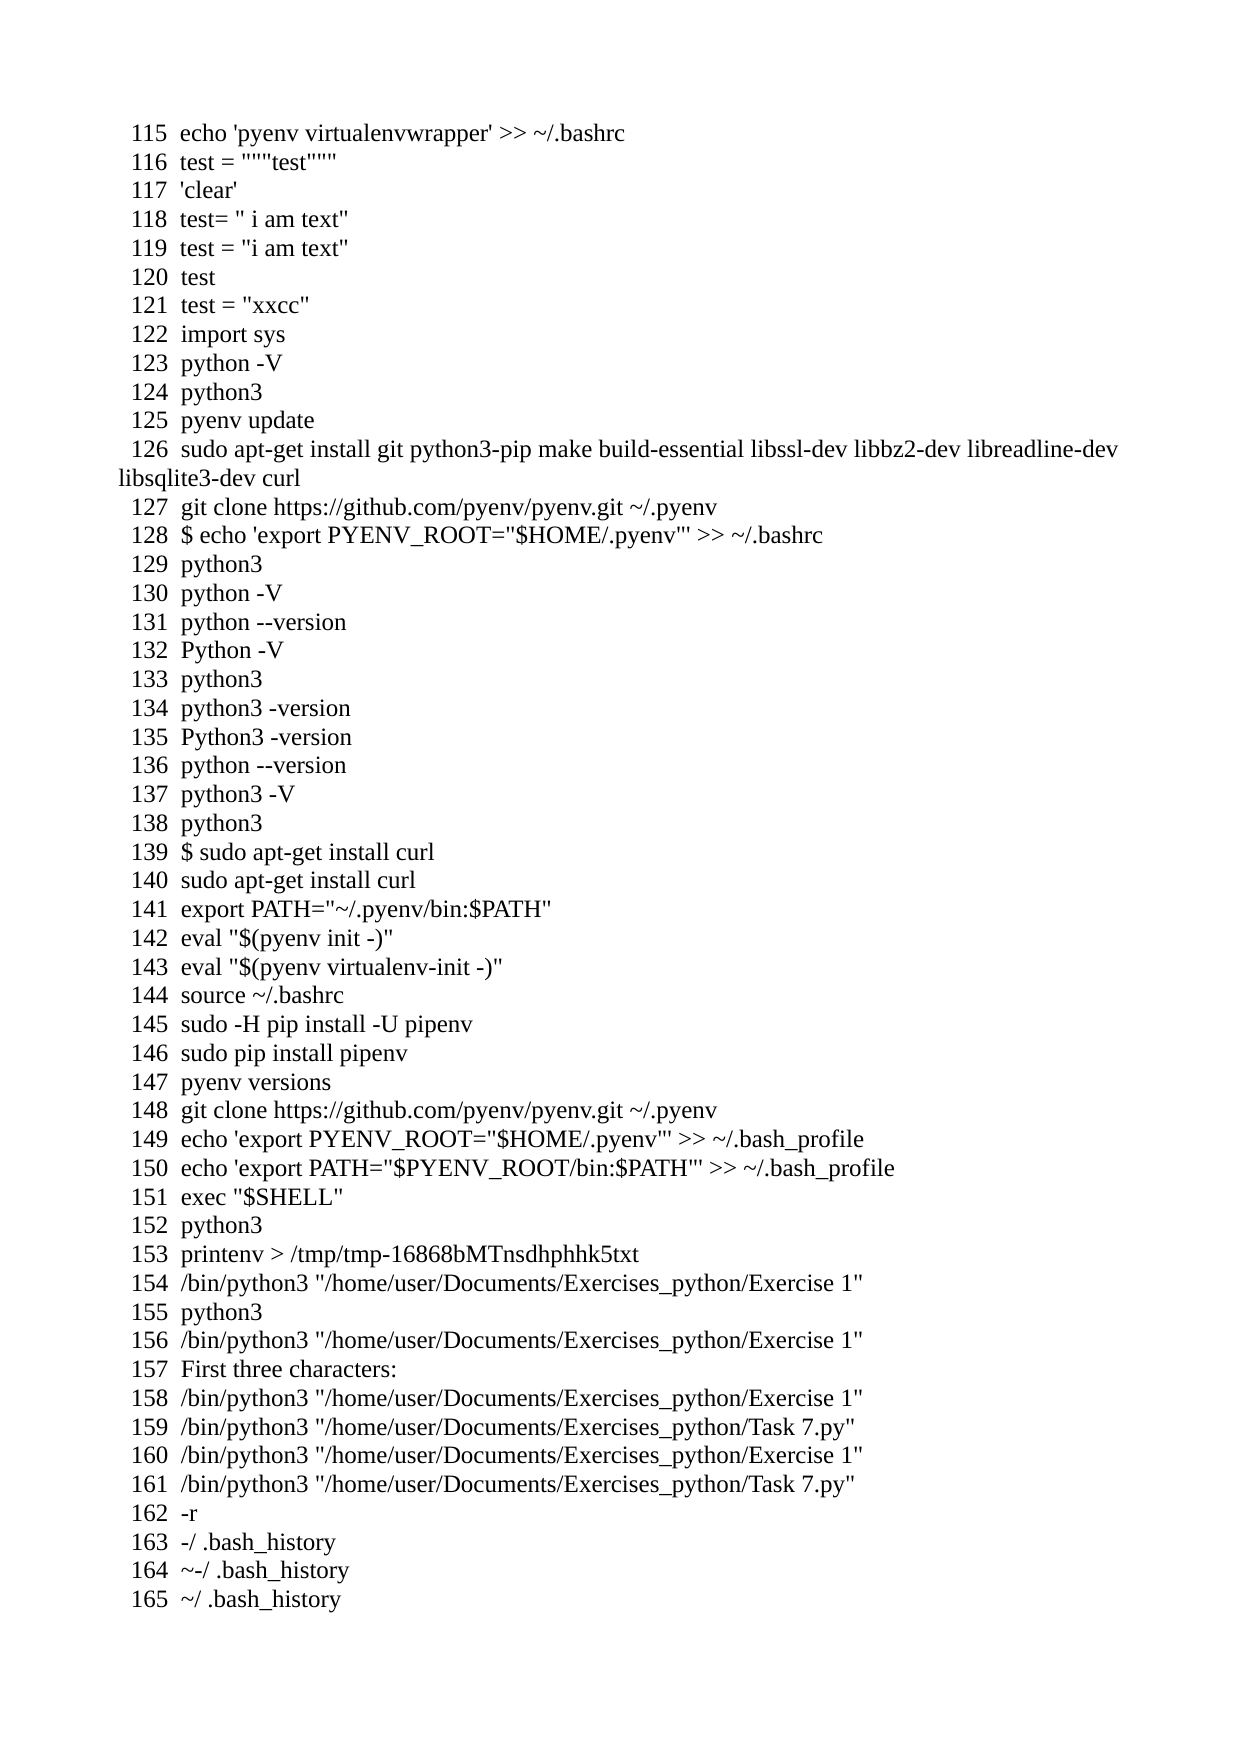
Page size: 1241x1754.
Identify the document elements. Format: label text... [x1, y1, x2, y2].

text 151 exec "$SHELL" [118, 1182, 1122, 1211]
text 153 printenv > /tmp/tmp-16868bMTnsdhphhk5txt [118, 1239, 1122, 1268]
text 141 export PATH="~/.pyenv/bin:$PATH" [118, 894, 1122, 923]
text 162 -r [118, 1498, 1122, 1527]
text 144 source ~/.bashrc [118, 981, 1122, 1009]
text 119 test = "i am text" [118, 233, 1122, 262]
text 160 /bin/python3 "/home/user/Documents/Exercises_python/Exercise 1" [118, 1441, 1122, 1469]
text 164 ~-/ .bash_history [118, 1556, 1122, 1584]
text 120 test [118, 262, 1122, 291]
text 116 test = """test""" [118, 147, 1122, 176]
text 158 /bin/python3 "/home/user/Documents/Exercises_python/Exercise 1" [118, 1383, 1122, 1412]
text 163 -/ .bash_history [118, 1527, 1122, 1556]
text 146 sudo pip install pipenv [118, 1038, 1122, 1067]
text 127 git clone https://github.com/pyenv/pyenv.git ~/.pyenv [118, 492, 1122, 521]
text 121 test = "xxcc" [118, 291, 1122, 319]
text 118 test= " i am text" [118, 204, 1122, 233]
text 142 eval "$(pyenv init -)" [118, 923, 1122, 952]
text 117 'clear' [118, 176, 1122, 204]
text 133 python3 [118, 664, 1122, 693]
text 132 Python -V [118, 636, 1122, 664]
text 140 sudo apt-get install curl [118, 866, 1122, 894]
text 125 pyenv update [118, 406, 1122, 434]
text 148 git clone https://github.com/pyenv/pyenv.git ~/.pyenv [118, 1096, 1122, 1124]
text 159 /bin/python3 "/home/user/Documents/Exercises_python/Task 7.py" [118, 1412, 1122, 1441]
text 137 python3 -V [118, 779, 1122, 808]
text 156 /bin/python3 "/home/user/Documents/Exercises_python/Exercise 1" [118, 1326, 1122, 1354]
text 131 python --version [118, 607, 1122, 636]
text 130 python -V [118, 578, 1122, 607]
text 136 python --version [118, 751, 1122, 779]
text 123 python -V [118, 348, 1122, 377]
text 152 python3 [118, 1211, 1122, 1239]
text 155 python3 [118, 1297, 1122, 1326]
text 124 python3 [118, 377, 1122, 406]
text 138 python3 [118, 808, 1122, 837]
text 147 pyenv versions [118, 1067, 1122, 1096]
text 154 /bin/python3 "/home/user/Documents/Exercises_python/Exercise 1" [118, 1268, 1122, 1297]
text 122 import sys [118, 319, 1122, 348]
text 143 eval "$(pyenv virtualenv-init -)" [118, 952, 1122, 981]
text 128 $ echo 'export PYENV_ROOT="$HOME/.pyenv"' >> ~/.bashrc [118, 521, 1122, 549]
text 165 ~/ .bash_history [118, 1584, 1122, 1613]
text 150 echo 'export PATH="$PYENV_ROOT/bin:$PATH"' >> ~/.bash_profile [118, 1153, 1122, 1182]
text 145 sudo -H pip install -U pipenv [118, 1009, 1122, 1038]
text 129 python3 [118, 549, 1122, 578]
text 157 First three characters: [118, 1354, 1122, 1383]
text 135 Python3 -version [118, 722, 1122, 751]
text 161 /bin/python3 "/home/user/Documents/Exercises_python/Task 7.py" [118, 1469, 1122, 1498]
text 149 echo 'export PYENV_ROOT="$HOME/.pyenv"' >> ~/.bash_profile [118, 1124, 1122, 1153]
text 134 python3 -version [118, 693, 1122, 722]
text 139 $ sudo apt-get install curl [118, 837, 1122, 866]
text 126 sudo apt-get install git python3-pip make build-essential libssl-dev libbz2-dev libreadline-dev libsqlite3-dev curl [118, 434, 1122, 492]
text 115 echo 'pyenv virtualenvwrapper' >> ~/.bashrc [118, 118, 1122, 147]
